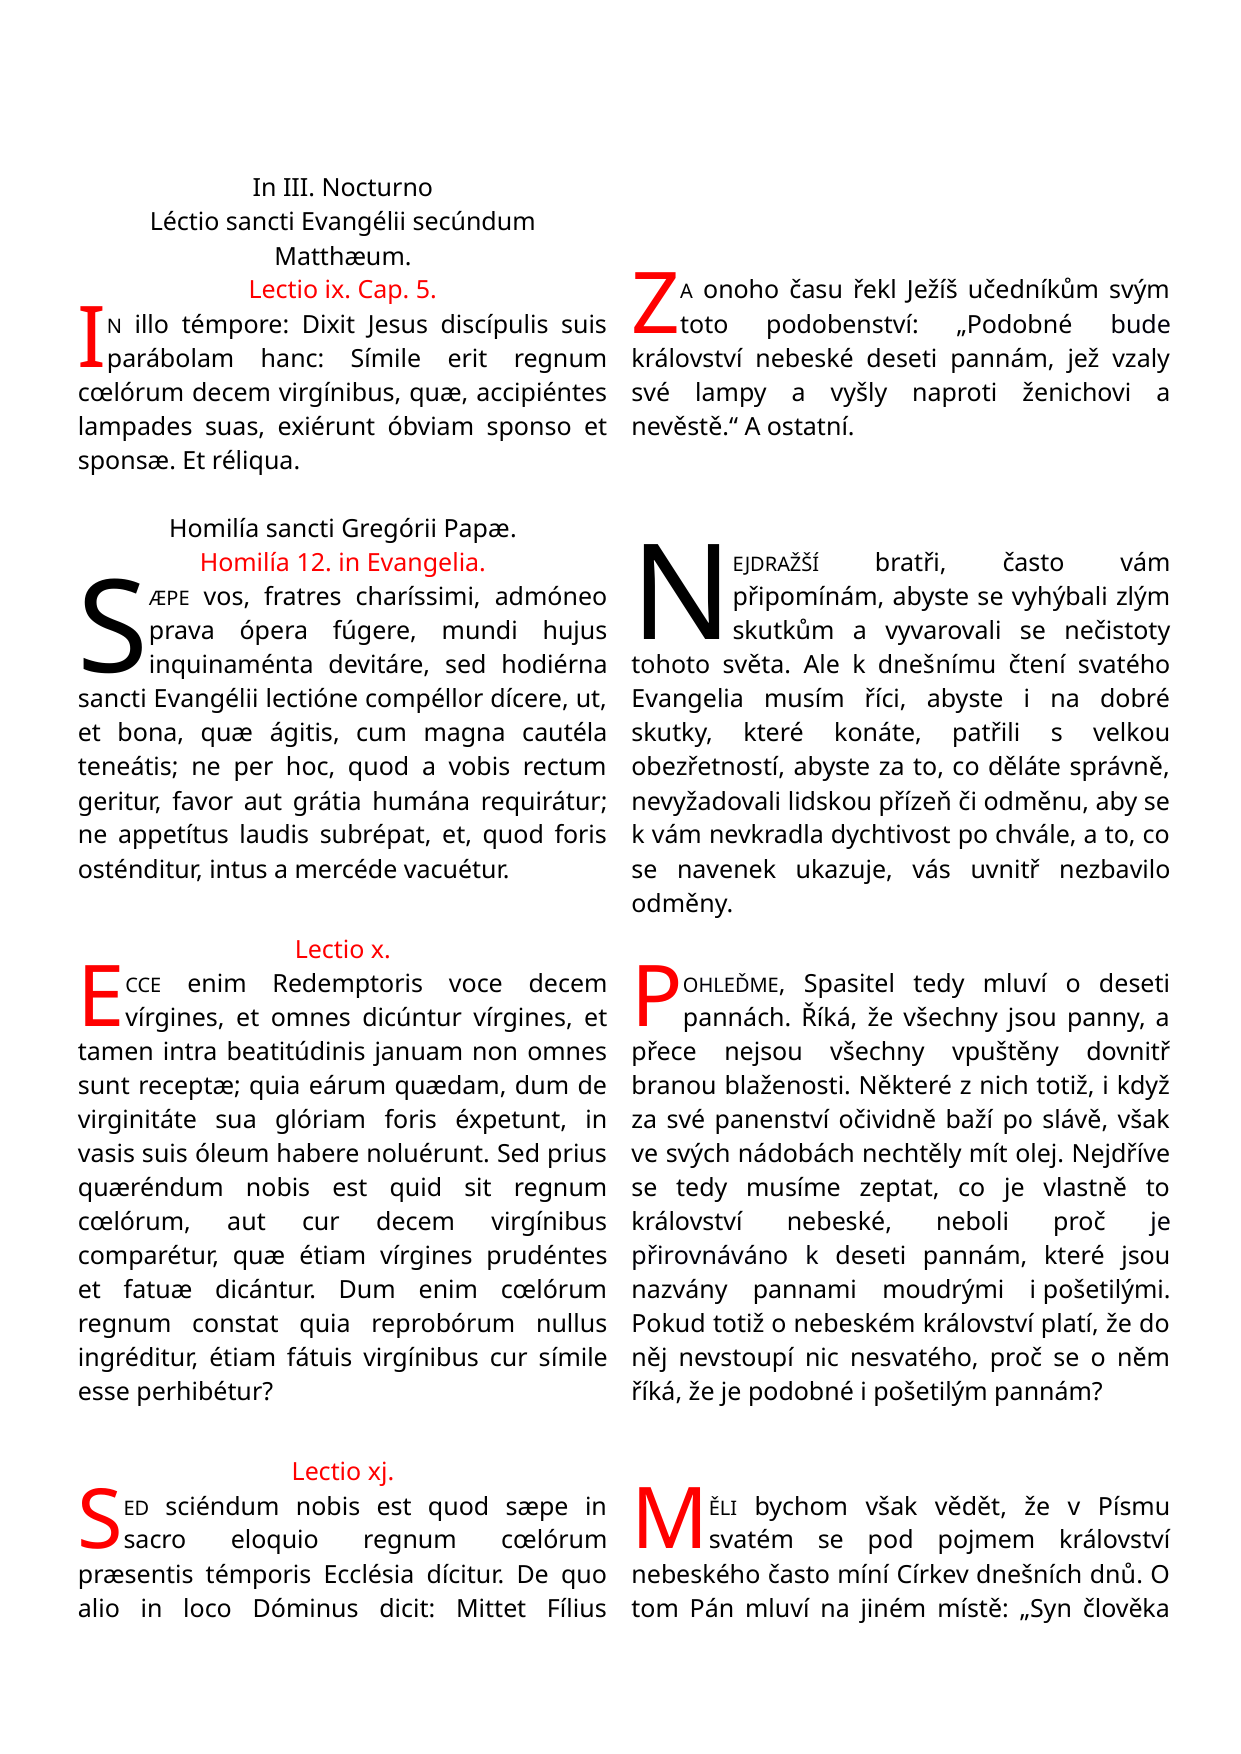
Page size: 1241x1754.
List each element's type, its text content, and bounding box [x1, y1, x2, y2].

table_cell Za onoho času řekl Ježíš učedníkům svým toto podobenství: „Podobné bude království nebeské deseti pannám, jež vzaly své lampy a vyšly naproti ženichovi a nevěstě.“ A ostatní. Nejdražší bratři, často vám připomínám, abyste se vyhýbali zlým skutkům a vyvarovali se nečistoty tohoto světa. Ale k dneš­nímu čtení svatého Evangelia musím říci, abyste i na dobré skutky, které konáte, patřili s velkou obezřetností, abyste za to, co děláte správně, nevyžadovali lidskou přízeň či odměnu, aby se k vám nevkradla dychtivost po chvále, a to, co se navenek ukazuje, vás uvnitř nezbavilo odměny. [619, 164, 1182, 925]
table_cell [66, 118, 619, 164]
table_cell Měli bychom však vědět, že v Písmu svatém se pod pojmem království nebeského často míní Církev dnešních dnů. O tom Pán mluví na jiném místě: „Syn člověka [619, 1448, 1182, 1630]
table_cell In III. Nocturno Léctio sancti Evangélii secúndum Matthæum. Lectio ix. Cap. 5. In illo témpore: Dixit Jesus discípulis suis parábolam hanc: Símile erit regnum cœlórum decem virgínibus, quæ, accipiéntes lampades suas, exiérunt óbviam sponso et sponsæ. Et réliqua. Homilía sancti Gregórii Papæ. Homilía 12. in Evangelia. Sæpe vos, fratres charíssimi, admóneo prava ópera fúgere, mundi hujus inquinaménta devitáre, sed hodiérna sancti Evangélii lectióne compéllor dícere, ut, et bona, quæ ágitis, cum magna cautéla teneátis; ne per hoc, quod a vobis rectum geritur, favor aut grátia humána requirátur; ne appetítus laudis subrépat, et, quod foris osténditur, intus a mercéde vacuétur. [66, 164, 619, 925]
table_cell Lectio xj. Sed sciéndum nobis est quod sæpe in sacro eloquio regnum cœlórum præsentis témporis Ecclésia dícitur. De quo alio in loco Dóminus dicit: Mittet Fílius [66, 1448, 619, 1630]
table_cell [619, 118, 1182, 164]
table_cell Pohleďme, Spasitel tedy mluví o deseti pannách. Říká, že všechny jsou panny, a přece nejsou všechny vpuštěny dovnitř branou blaženosti. Některé z nich totiž, i když za své panenství očividně baží po slávě, však ve svých nádobách nechtěly mít olej. Nejdříve se tedy musíme zeptat, co je vlastně to království nebeské, neboli proč je přirovnáváno k deseti pannám, které jsou nazvány pannami moudrými i pošetilými. Pokud totiž o nebeském království platí, že do něj nevstoupí nic nesvatého, proč se o něm říká, že je podobné i pošetilým pannám? [619, 925, 1182, 1448]
table_cell Lectio x. Ecce enim Redemptoris voce decem vírgines, et omnes dicúntur vírgines, et tamen intra beatitúdinis januam non omnes sunt receptæ; quia eárum quædam, dum de virginitáte sua glóriam foris éxpetunt, in vasis suis óleum habere noluérunt. Sed prius quæréndum nobis est quid sit regnum cœlórum, aut cur decem virgínibus comparétur, quæ étiam vírgines prudéntes et fatuæ dicántur. Dum enim cœlórum regnum constat quia reprobórum nullus ingréditur, étiam fátuis virgínibus cur símile esse perhibétur? [66, 925, 619, 1448]
